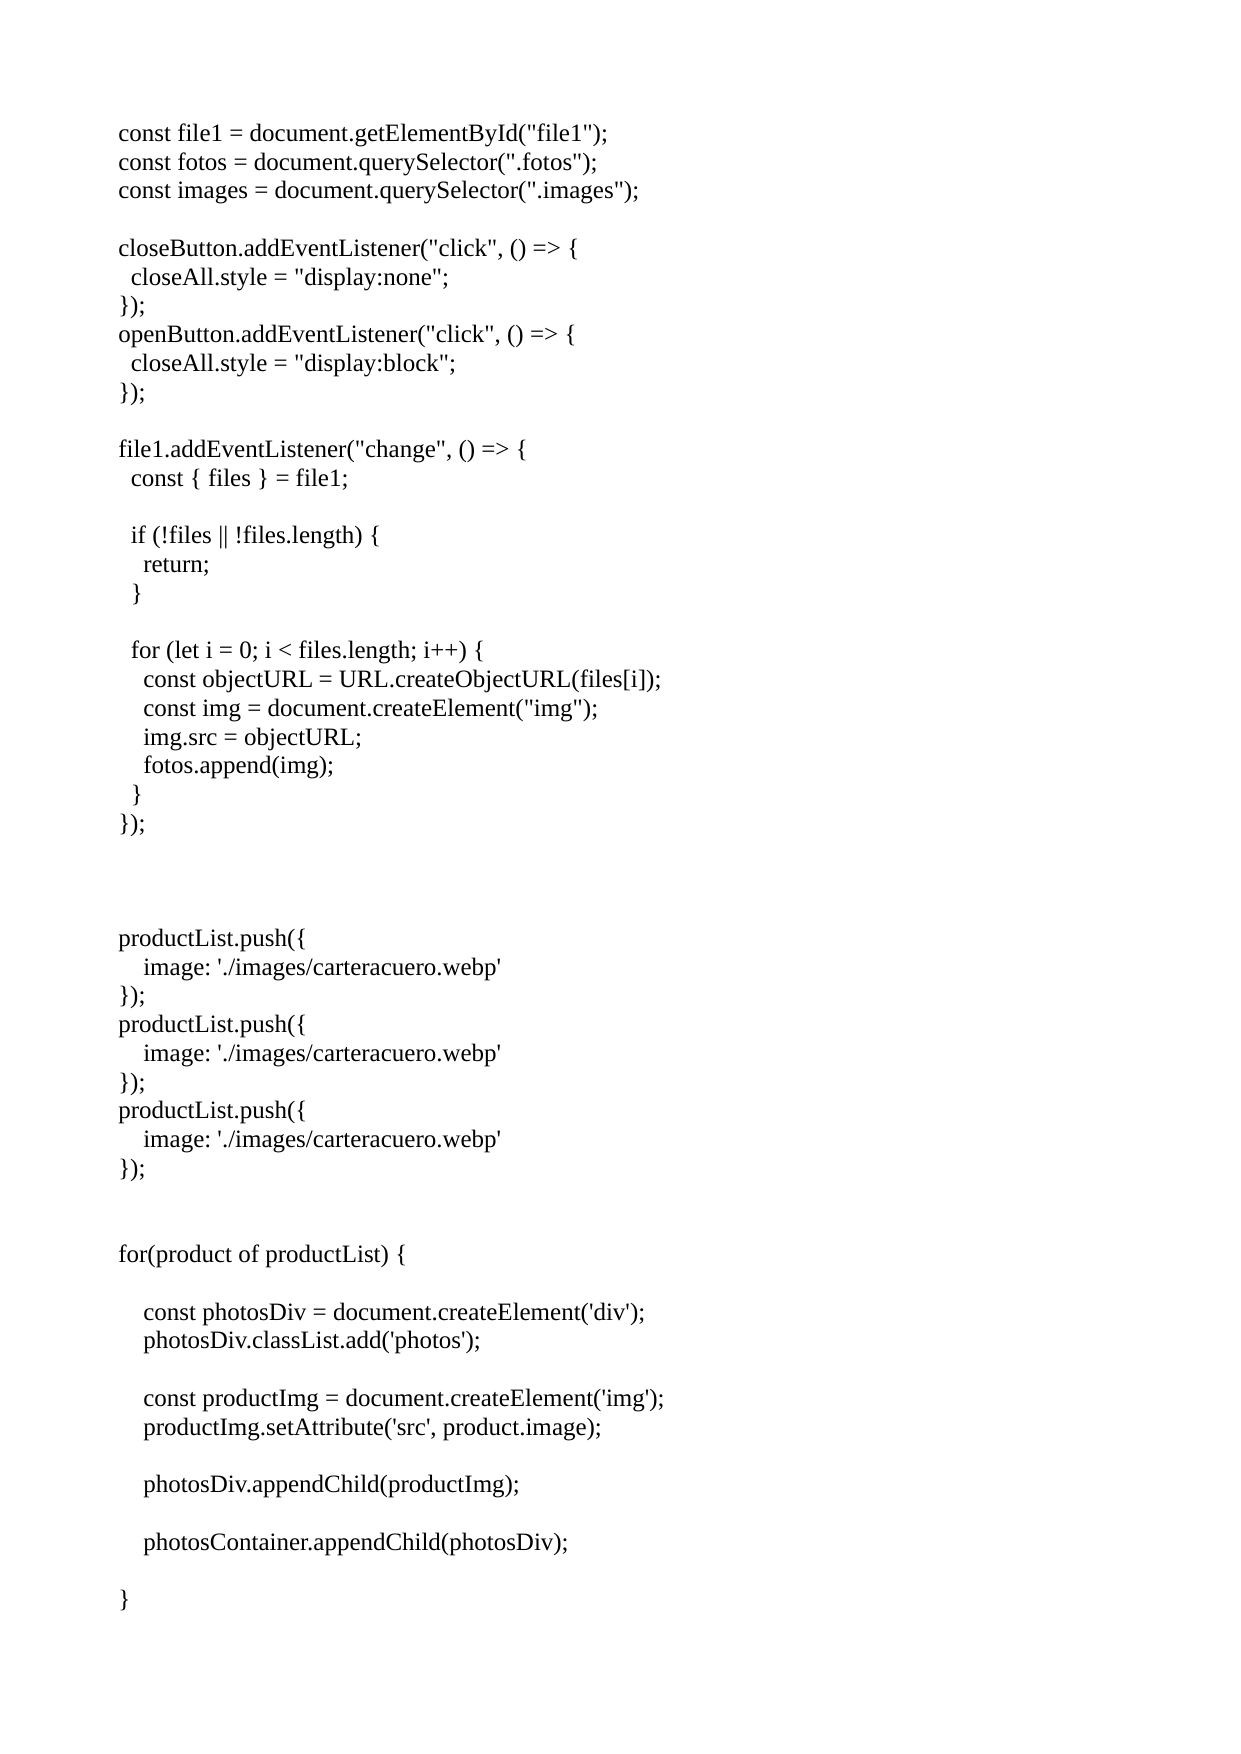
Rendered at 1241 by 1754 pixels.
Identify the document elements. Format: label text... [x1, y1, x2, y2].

text if (!files || !files.length) { [118, 521, 1122, 549]
text file1.addEventListener("change", () => { [118, 434, 1122, 463]
text for(product of productList) { [118, 1239, 1122, 1268]
text image: './images/carteracuero.webp' [118, 1038, 1122, 1067]
text const productImg = document.createElement('img'); [118, 1383, 1122, 1412]
text }); [118, 1067, 1122, 1096]
text closeAll.style = "display:none"; [118, 262, 1122, 291]
text }); [118, 808, 1122, 837]
text image: './images/carteracuero.webp' [118, 952, 1122, 981]
text photosContainer.appendChild(photosDiv); [118, 1527, 1122, 1556]
text productList.push({ [118, 1096, 1122, 1124]
text const img = document.createElement("img"); [118, 693, 1122, 722]
text photosDiv.classList.add('photos'); [118, 1326, 1122, 1354]
text const photosDiv = document.createElement('div'); [118, 1297, 1122, 1326]
text const file1 = document.getElementById("file1"); [118, 118, 1122, 147]
text return; [118, 549, 1122, 578]
text closeButton.addEventListener("click", () => { [118, 233, 1122, 262]
text productList.push({ [118, 1009, 1122, 1038]
text } [118, 578, 1122, 607]
text }); [118, 377, 1122, 406]
text photosDiv.appendChild(productImg); [118, 1469, 1122, 1498]
text fotos.append(img); [118, 751, 1122, 779]
text } [118, 1584, 1122, 1613]
text }); [118, 981, 1122, 1009]
text }); [118, 291, 1122, 319]
text }); [118, 1153, 1122, 1182]
text image: './images/carteracuero.webp' [118, 1124, 1122, 1153]
text productList.push({ [118, 923, 1122, 952]
text const fotos = document.querySelector(".fotos"); [118, 147, 1122, 176]
text const { files } = file1; [118, 463, 1122, 492]
text closeAll.style = "display:block"; [118, 348, 1122, 377]
text const objectURL = URL.createObjectURL(files[i]); [118, 664, 1122, 693]
text img.src = objectURL; [118, 722, 1122, 751]
text openButton.addEventListener("click", () => { [118, 319, 1122, 348]
text const images = document.querySelector(".images"); [118, 176, 1122, 204]
text } [118, 779, 1122, 808]
text productImg.setAttribute('src', product.image); [118, 1412, 1122, 1441]
text for (let i = 0; i < files.length; i++) { [118, 636, 1122, 664]
